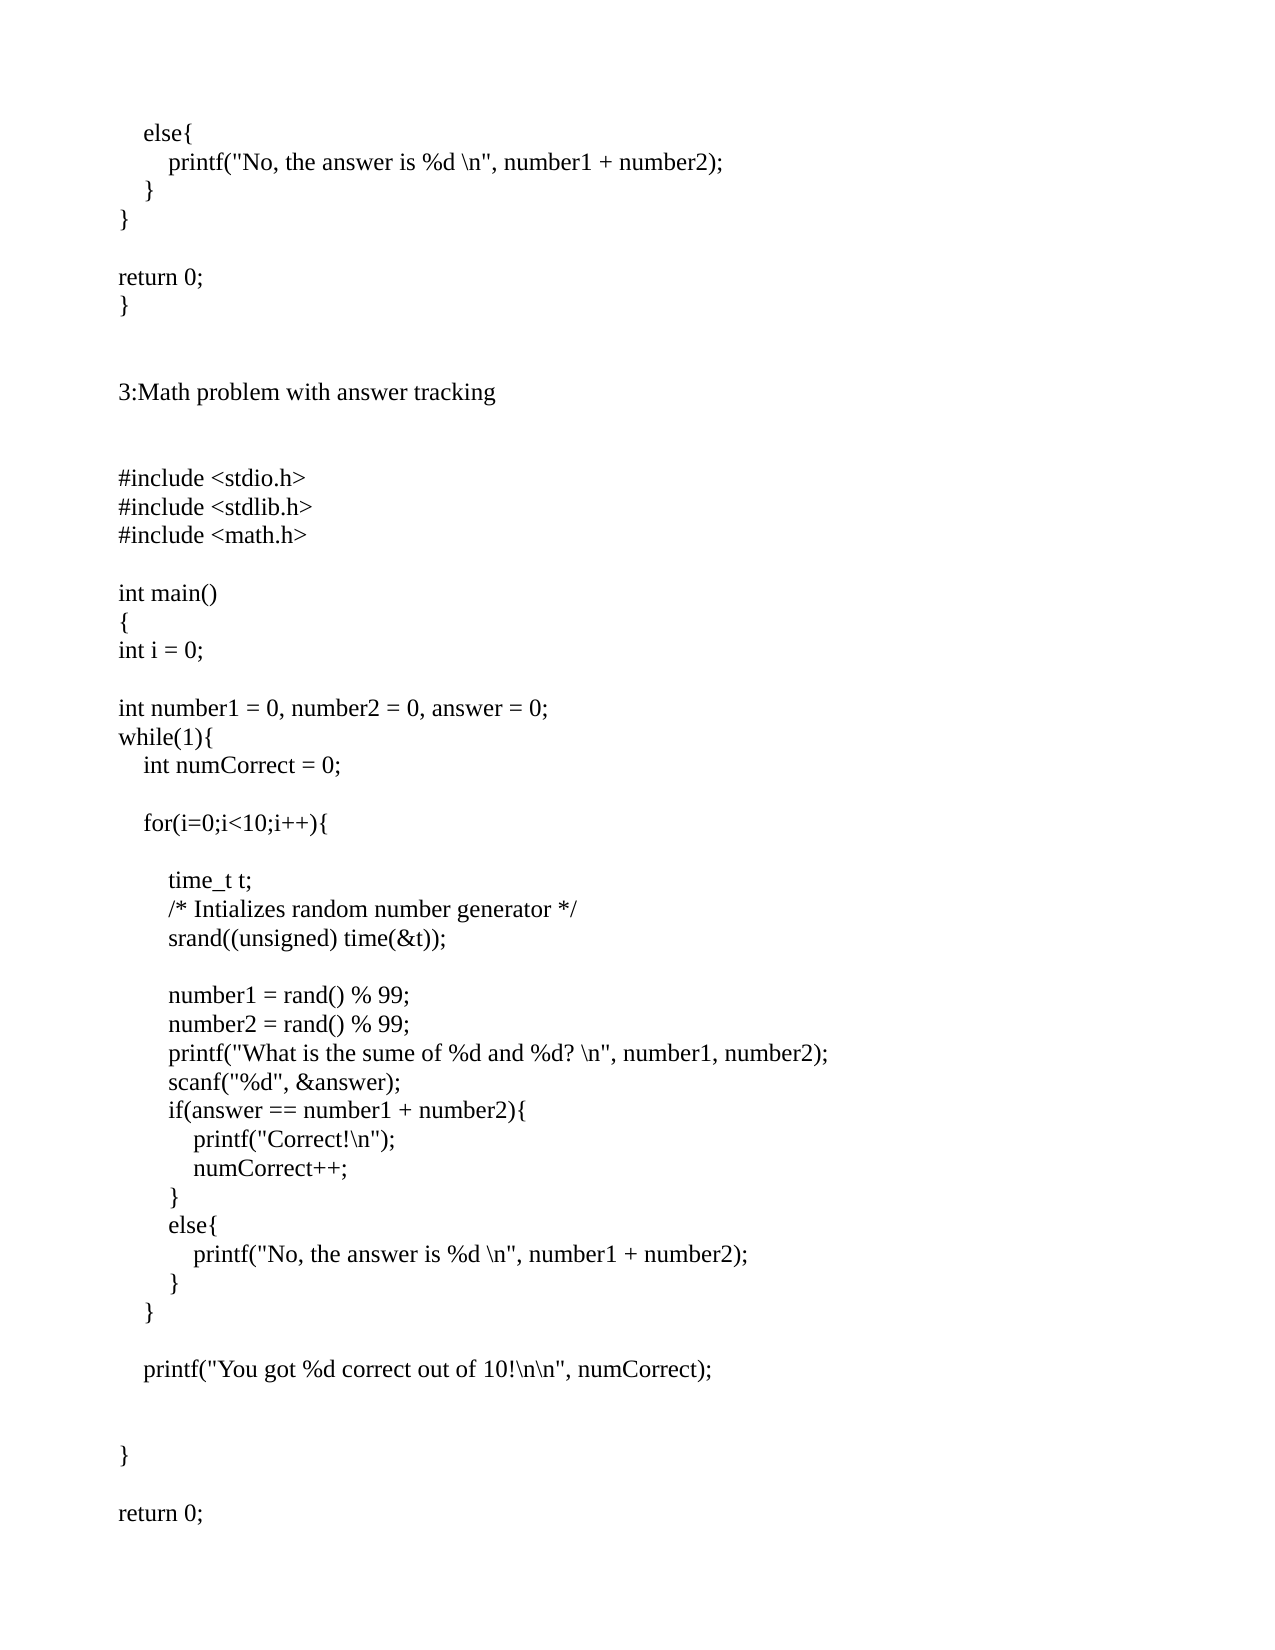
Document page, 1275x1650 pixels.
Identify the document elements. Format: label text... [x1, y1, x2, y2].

text scanf("%d", &answer); [118, 1067, 1157, 1096]
text int numCorrect = 0; [118, 751, 1157, 779]
text return 0; [118, 262, 1157, 291]
text number1 = rand() % 99; [118, 981, 1157, 1009]
text } [118, 204, 1157, 233]
text while(1){ [118, 722, 1157, 751]
text #include <stdio.h> [118, 463, 1157, 492]
text int main() [118, 578, 1157, 607]
text /* Intializes random number generator */ [118, 894, 1157, 923]
text int i = 0; [118, 636, 1157, 664]
text printf("Correct!\n"); [118, 1124, 1157, 1153]
text else{ [118, 1211, 1157, 1239]
text return 0; [118, 1498, 1157, 1527]
text else{ [118, 118, 1157, 147]
text srand((unsigned) time(&t)); [118, 923, 1157, 952]
text } [118, 1268, 1157, 1297]
text } [118, 1441, 1157, 1469]
text numCorrect++; [118, 1153, 1157, 1182]
text } [118, 1182, 1157, 1211]
text printf("What is the sume of %d and %d? \n", number1, number2); [118, 1038, 1157, 1067]
text printf("No, the answer is %d \n", number1 + number2); [118, 1239, 1157, 1268]
text #include <math.h> [118, 521, 1157, 549]
text printf("No, the answer is %d \n", number1 + number2); [118, 147, 1157, 176]
text } [118, 1297, 1157, 1326]
text if(answer == number1 + number2){ [118, 1096, 1157, 1124]
text time_t t; [118, 866, 1157, 894]
text #include <stdlib.h> [118, 492, 1157, 521]
text for(i=0;i<10;i++){ [118, 808, 1157, 837]
text 3:Math problem with answer tracking [118, 377, 1157, 406]
text { [118, 607, 1157, 636]
text int number1 = 0, number2 = 0, answer = 0; [118, 693, 1157, 722]
text } [118, 291, 1157, 319]
text number2 = rand() % 99; [118, 1009, 1157, 1038]
text printf("You got %d correct out of 10!\n\n", numCorrect); [118, 1354, 1157, 1383]
text } [118, 176, 1157, 204]
